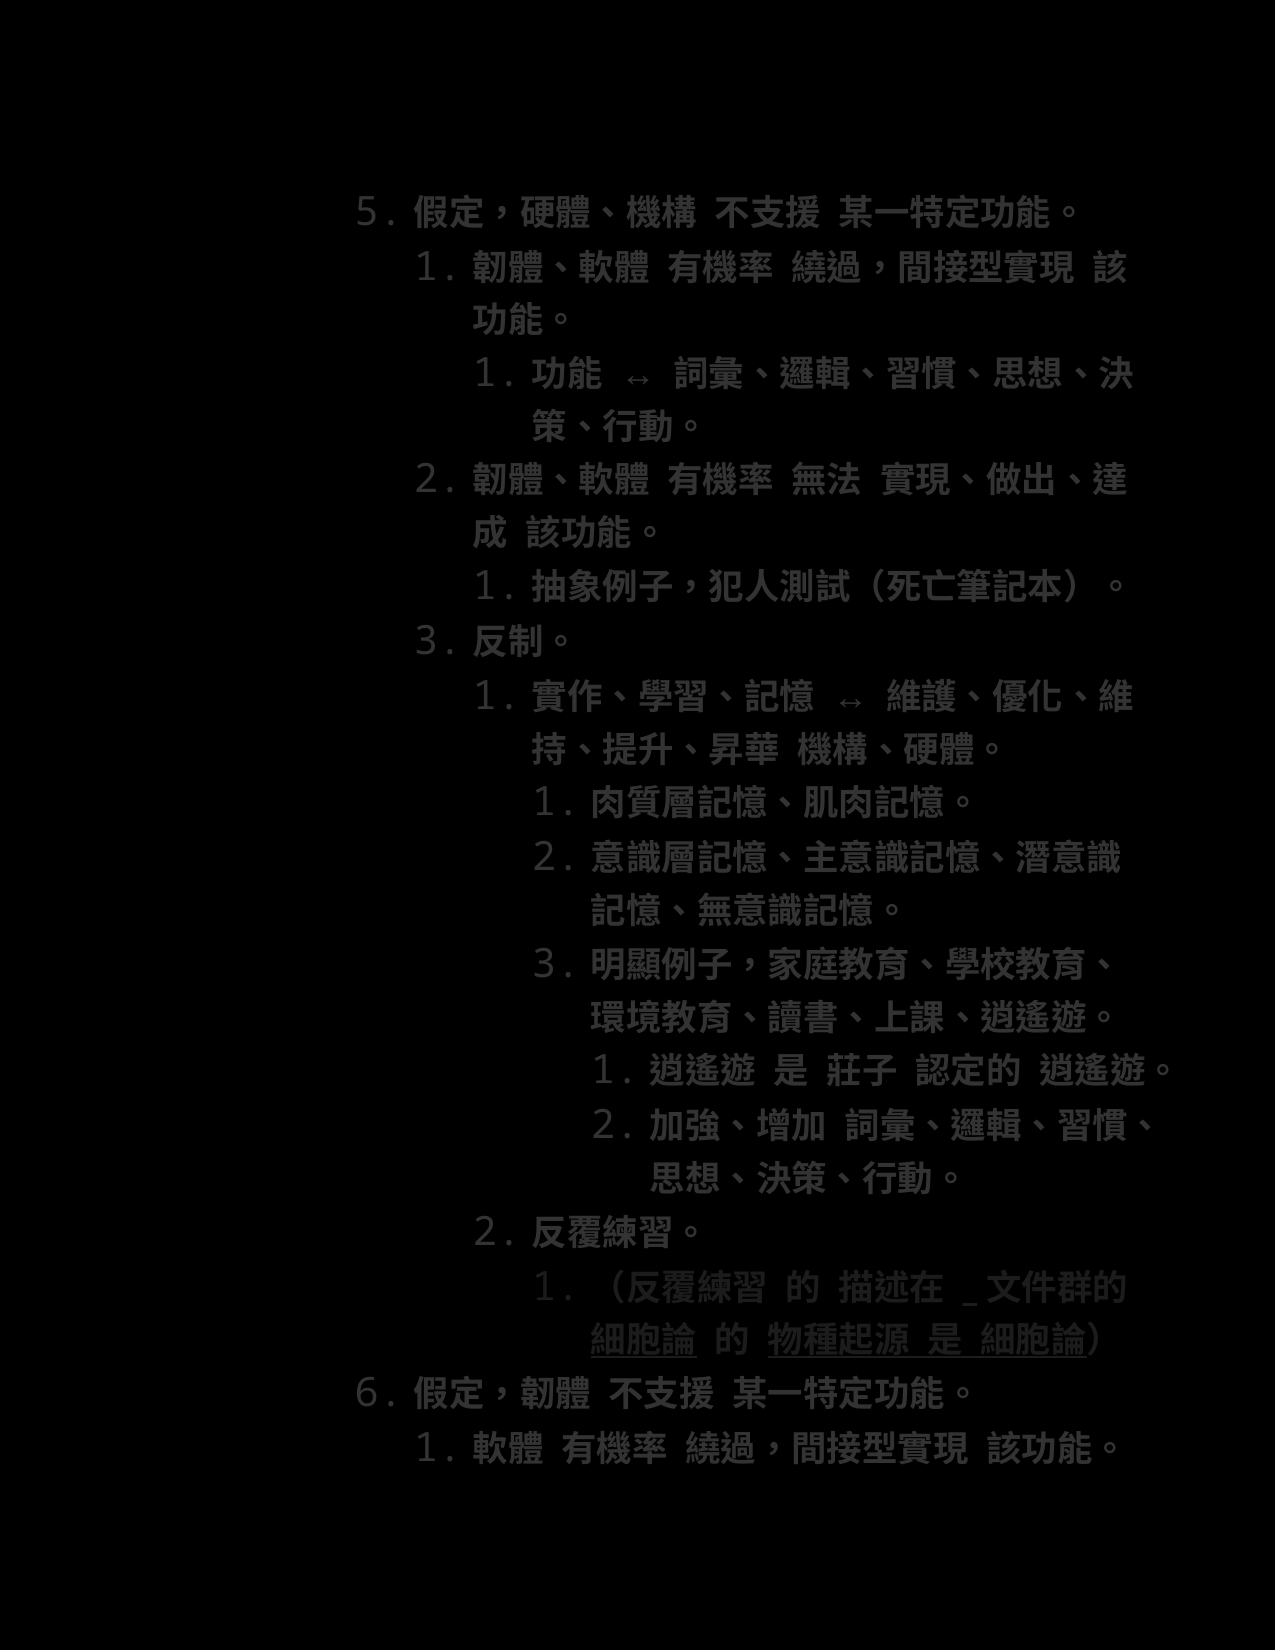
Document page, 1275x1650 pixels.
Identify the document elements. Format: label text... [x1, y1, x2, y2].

list 假定，韌體 不支援 某一特定功能。 [354, 1363, 1157, 1418]
list 反覆練習。 [472, 1202, 1157, 1257]
list 軟體 有機率 繞過，間接型實現 該功能。 [413, 1418, 1157, 1473]
list 加強、增加 詞彙、邏輯、習慣、思想、決策、行動。 [591, 1095, 1157, 1202]
list 明顯例子，家庭教育、學校教育、環境教育、讀書、上課、逍遙遊。 [532, 934, 1157, 1040]
list 肉質層記憶、肌肉記憶。 [532, 772, 1157, 827]
list 韌體、軟體 有機率 無法 實現、做出、達成 該功能。 [413, 449, 1157, 556]
list （反覆練習 的 描述在 _ 文件群的 細胞論 的 物種起源 是 細胞論） [532, 1257, 1157, 1363]
list 反制。 [413, 611, 1157, 666]
list 逍遙遊 是 莊子 認定的 逍遙遊。 [591, 1040, 1157, 1095]
list 實作、學習、記憶 ↔ 維護、優化、維持、提升、昇華 機構、硬體。 [472, 666, 1157, 772]
list 抽象例子，犯人測試（死亡筆記本）。 [472, 556, 1157, 611]
list 意識層記憶、主意識記憶、潛意識記憶、無意識記憶。 [532, 827, 1157, 934]
list 功能 ↔ 詞彙、邏輯、習慣、思想、決策、行動。 [472, 343, 1157, 449]
list 韌體、軟體 有機率 繞過，間接型實現 該功能。 [413, 237, 1157, 343]
list 假定，硬體、機構 不支援 某一特定功能。 [354, 182, 1157, 237]
